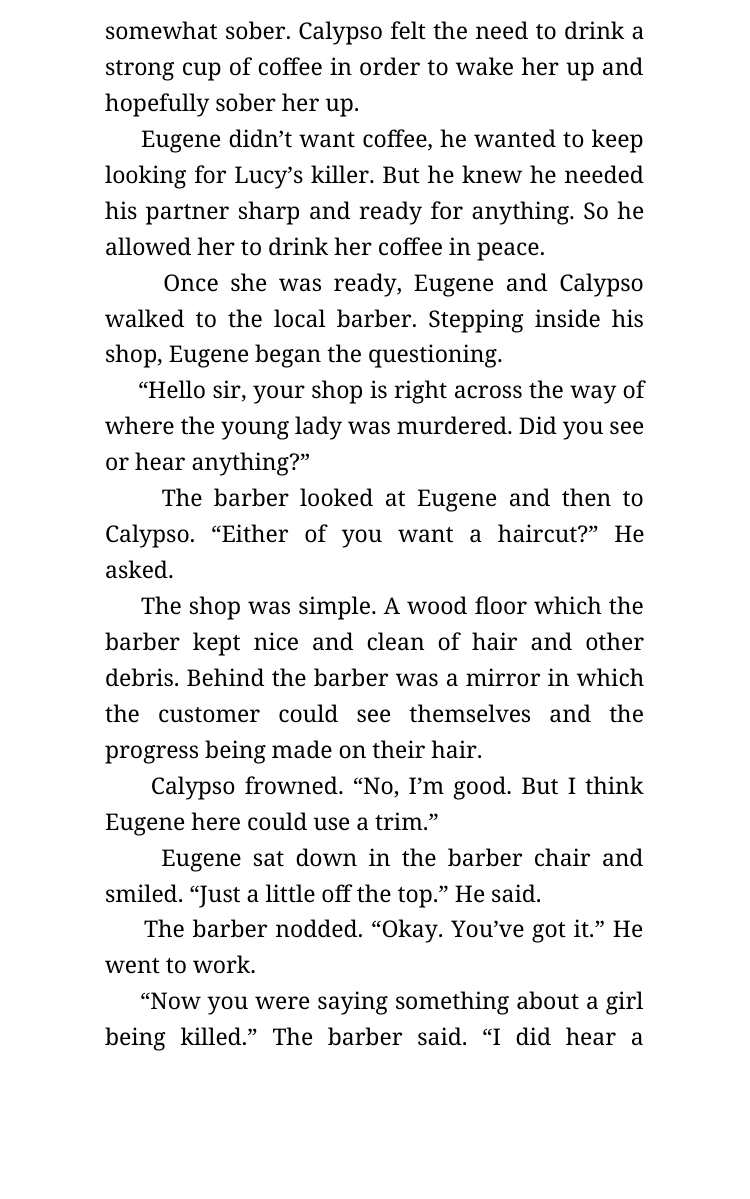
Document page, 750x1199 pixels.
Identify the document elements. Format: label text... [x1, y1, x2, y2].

text The shop was simple. A wood floor which the barber kept nice and clean of hair and other debris. Behind the barber was a mirror in which the customer could see themselves and the progress being made on their hair. [105, 590, 645, 765]
text Eugene didn’t want coffee, he wanted to keep looking for Lucy’s killer. But he knew he needed his partner sharp and ready for anything. So he allowed her to drink her coffee in peace. [105, 123, 645, 262]
text Eugene sat down in the barber chair and smiled. “Just a little off the top.” He said. [105, 842, 645, 909]
text somewhat sober. Calypso felt the need to drink a strong cup of coffee in order to wake her up and hopefully sober her up. [105, 15, 645, 118]
text The barber nodded. “Okay. You’ve got it.” He went to work. [105, 913, 645, 981]
text “Now you were saying something about a girl being killed.” The barber said. “I did hear a [105, 985, 645, 1052]
text “Hello sir, your shop is right across the way of where the young lady was murdered. Did you see or hear anything?” [105, 374, 645, 477]
text Calypso frowned. “No, I’m good. But I think Eugene here could use a trim.” [105, 770, 645, 837]
text Once she was ready, Eugene and Calypso walked to the local barber. Stepping inside his shop, Eugene began the questioning. [105, 267, 645, 370]
text The barber looked at Eugene and then to Calypso. “Either of you want a haircut?” He asked. [105, 482, 645, 585]
